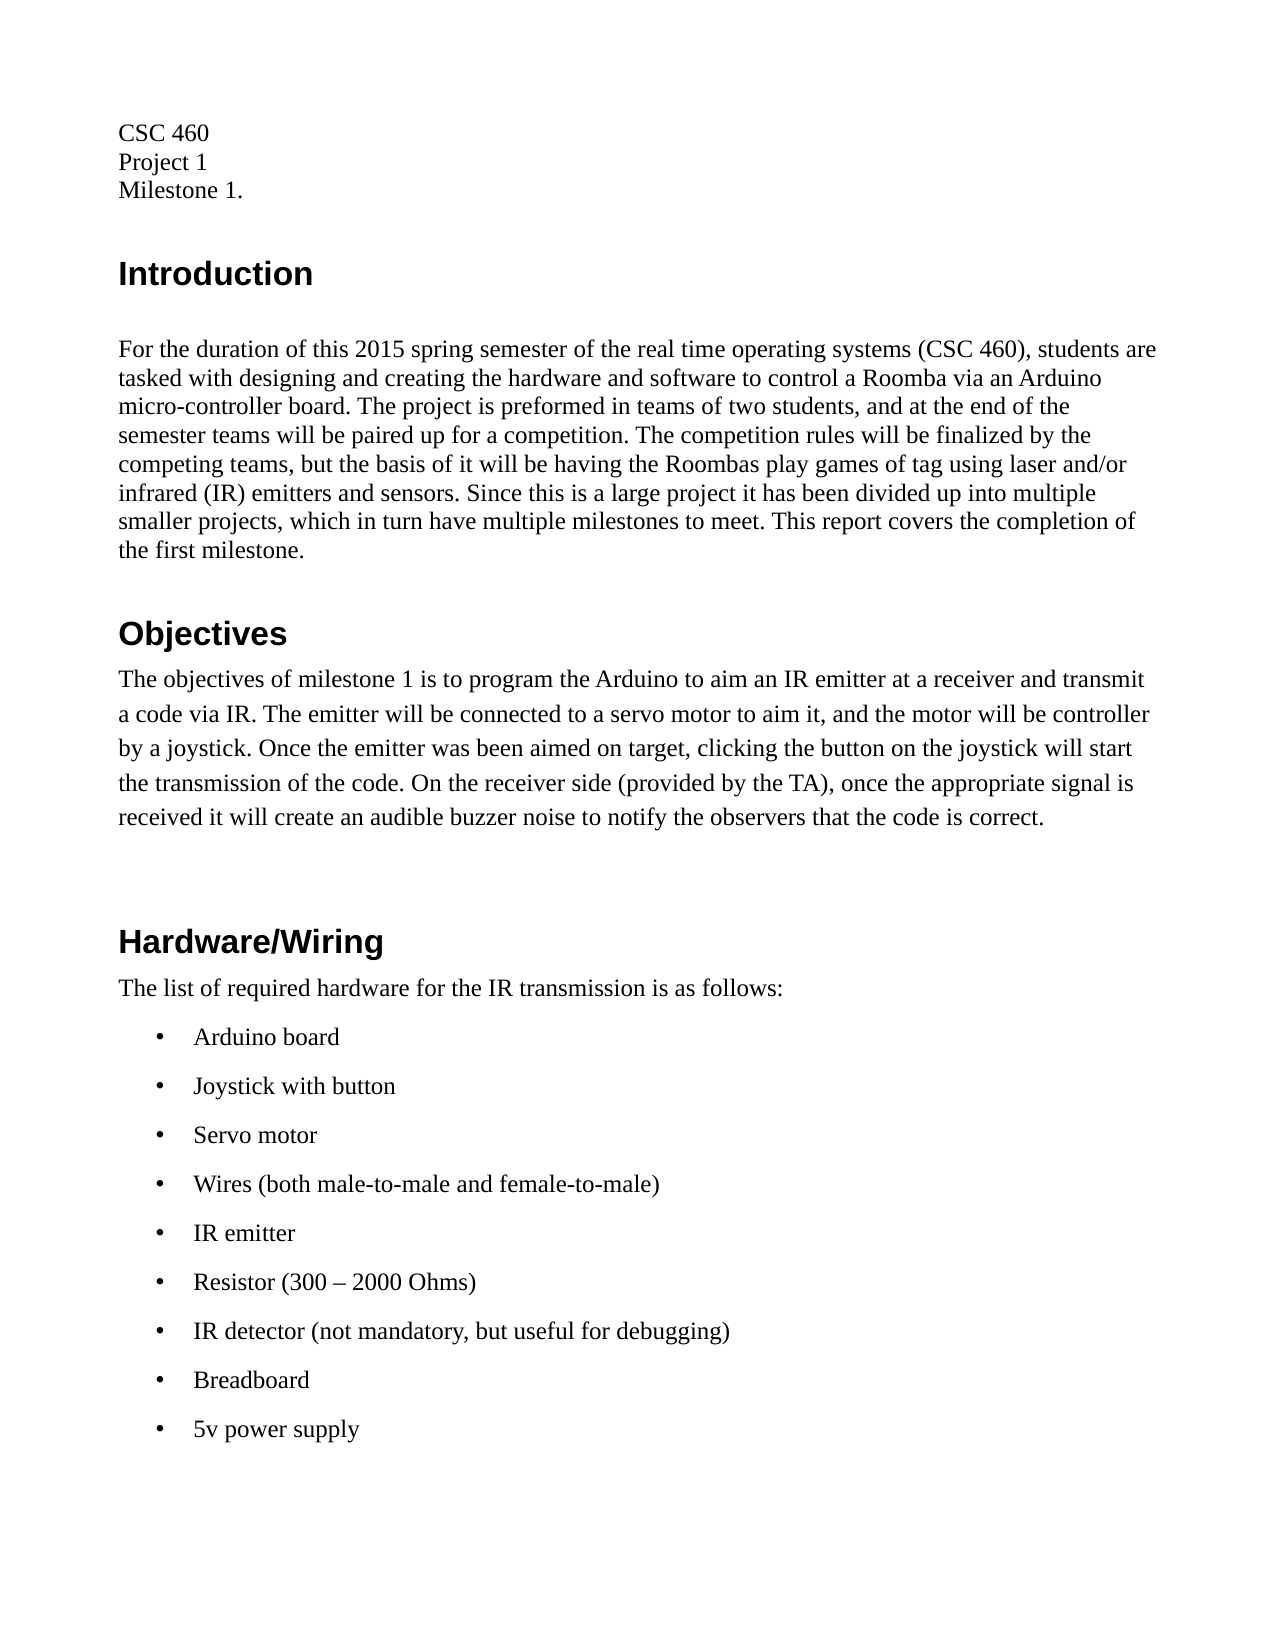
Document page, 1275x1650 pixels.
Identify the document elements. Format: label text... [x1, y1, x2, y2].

text Milestone 1. [118, 176, 1157, 204]
text For the duration of this 2015 spring semester of the real time operating systems (CSC 460), students are tasked with designing and creating the hardware and software to control a Roomba via an Arduino micro-controller board. The project is preformed in teams of two students, and at the end of the semester teams will be paired up for a competition. The competition rules will be finalized by the competing teams, but the basis of it will be having the Roombas play games of tag using laser and/or infrared (IR) emitters and sensors. Since this is a large project it has been divided up into multiple smaller projects, which in turn have multiple milestones to meet. This report covers the completion of the first milestone. [118, 334, 1157, 564]
text CSC 460 [118, 118, 1157, 147]
subtitle Introduction [118, 254, 1157, 293]
text Project 1 [118, 147, 1157, 176]
subtitle Objectives [118, 613, 1157, 652]
list Resistor (300 – 2000 Ohms) [156, 1267, 1157, 1296]
text The list of required hardware for the IR transmission is as follows: [118, 973, 1157, 1001]
list Joystick with button [156, 1071, 1157, 1099]
list Breadboard [156, 1365, 1157, 1394]
list IR detector (not mandatory, but useful for debugging) [156, 1316, 1157, 1345]
list 5v power supply [156, 1414, 1157, 1443]
list IR emitter [156, 1218, 1157, 1247]
list Arduino board [156, 1022, 1157, 1050]
list Servo motor [156, 1120, 1157, 1148]
subtitle Hardware/Wiring [118, 921, 1157, 960]
text The objectives of milestone 1 is to program the Arduino to aim an IR emitter at a receiver and transmit a code via IR. The emitter will be connected to a servo motor to aim it, and the motor will be controller by a joystick. Once the emitter was been aimed on target, clicking the button on the joystick will start the transmission of the code. On the receiver side (provided by the TA), once the appropriate signal is received it will create an audible buzzer noise to notify the observers that the code is correct. [118, 664, 1157, 831]
list Wires (both male-to-male and female-to-male) [156, 1169, 1157, 1198]
